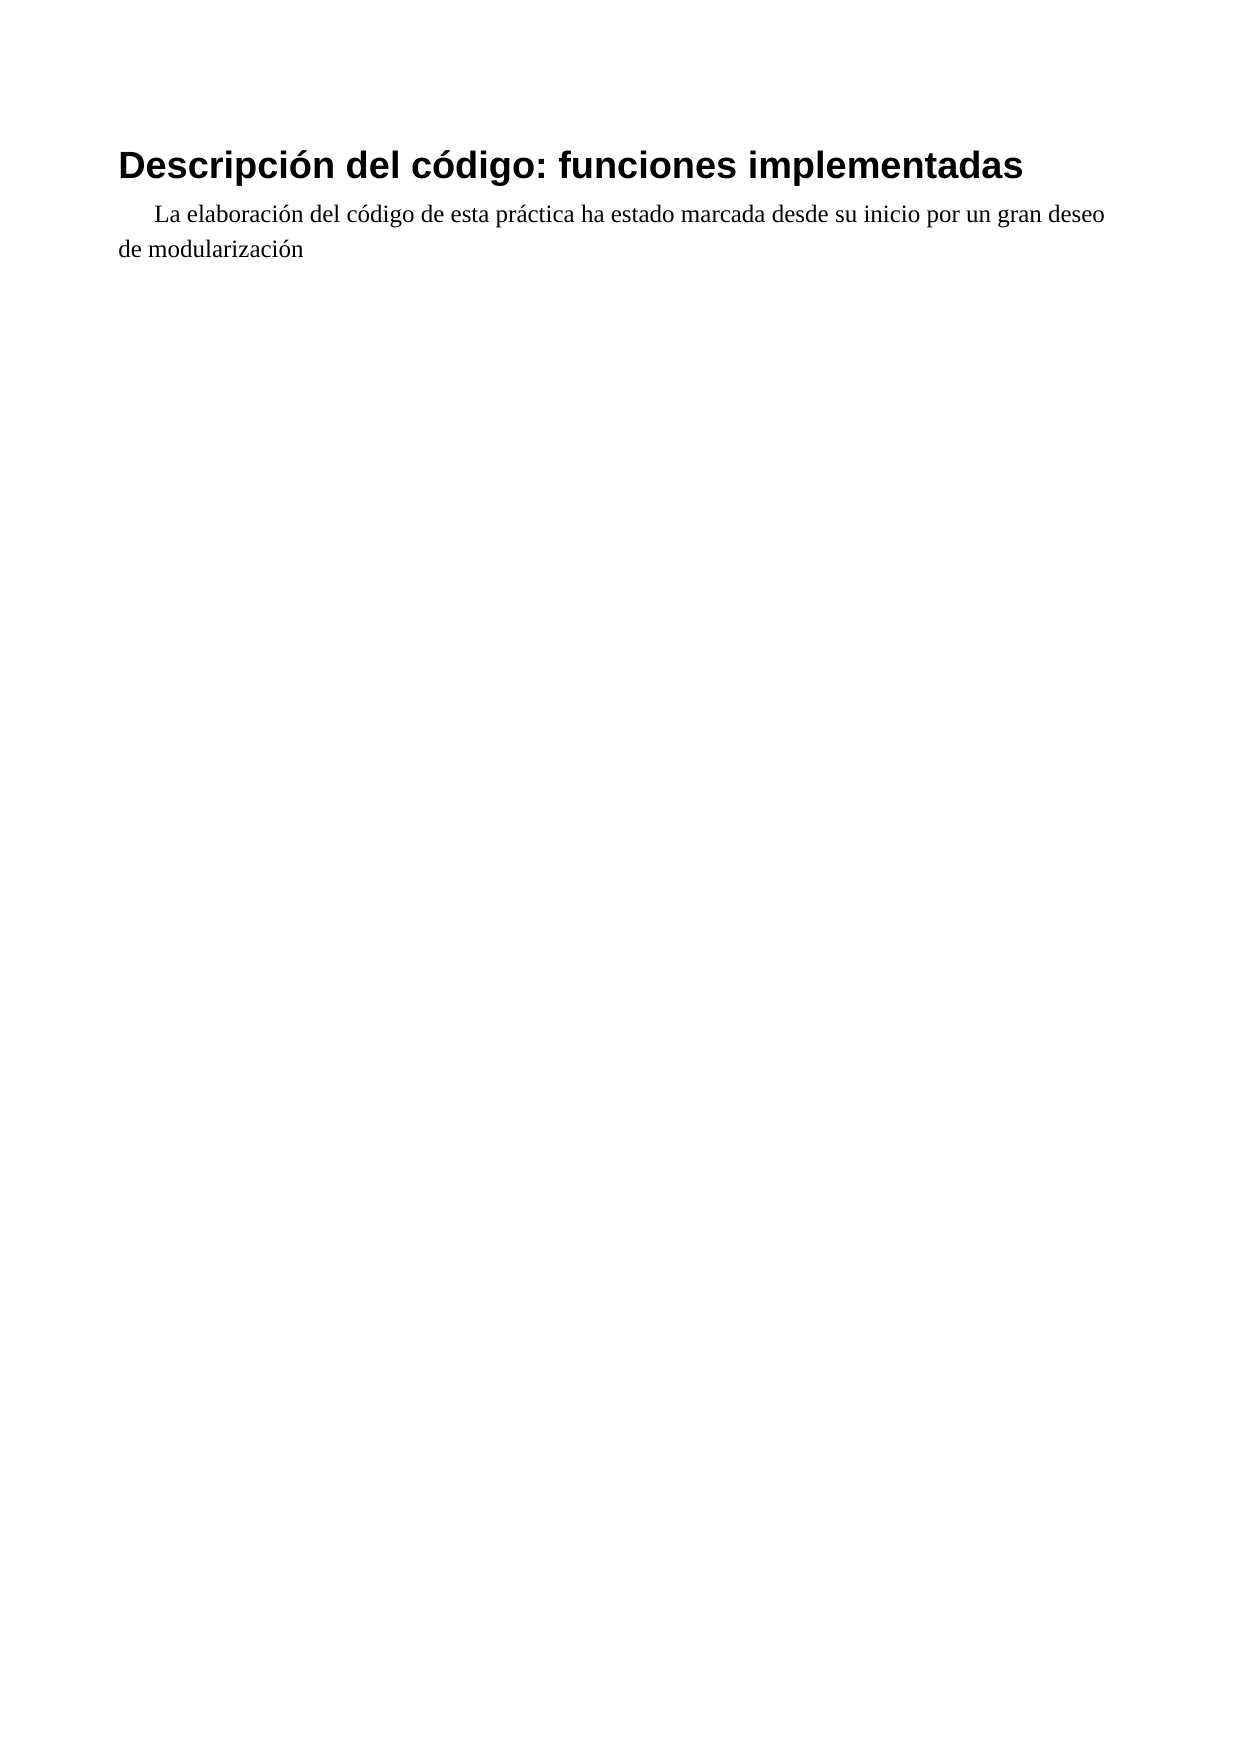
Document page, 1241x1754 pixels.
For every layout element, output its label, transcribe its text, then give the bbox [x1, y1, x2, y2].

text La elaboración del código de esta práctica ha estado marcada desde su inicio por un gran deseo de modularización [118, 199, 1122, 262]
subtitle Descripción del código: funciones implementadas [118, 143, 1122, 187]
